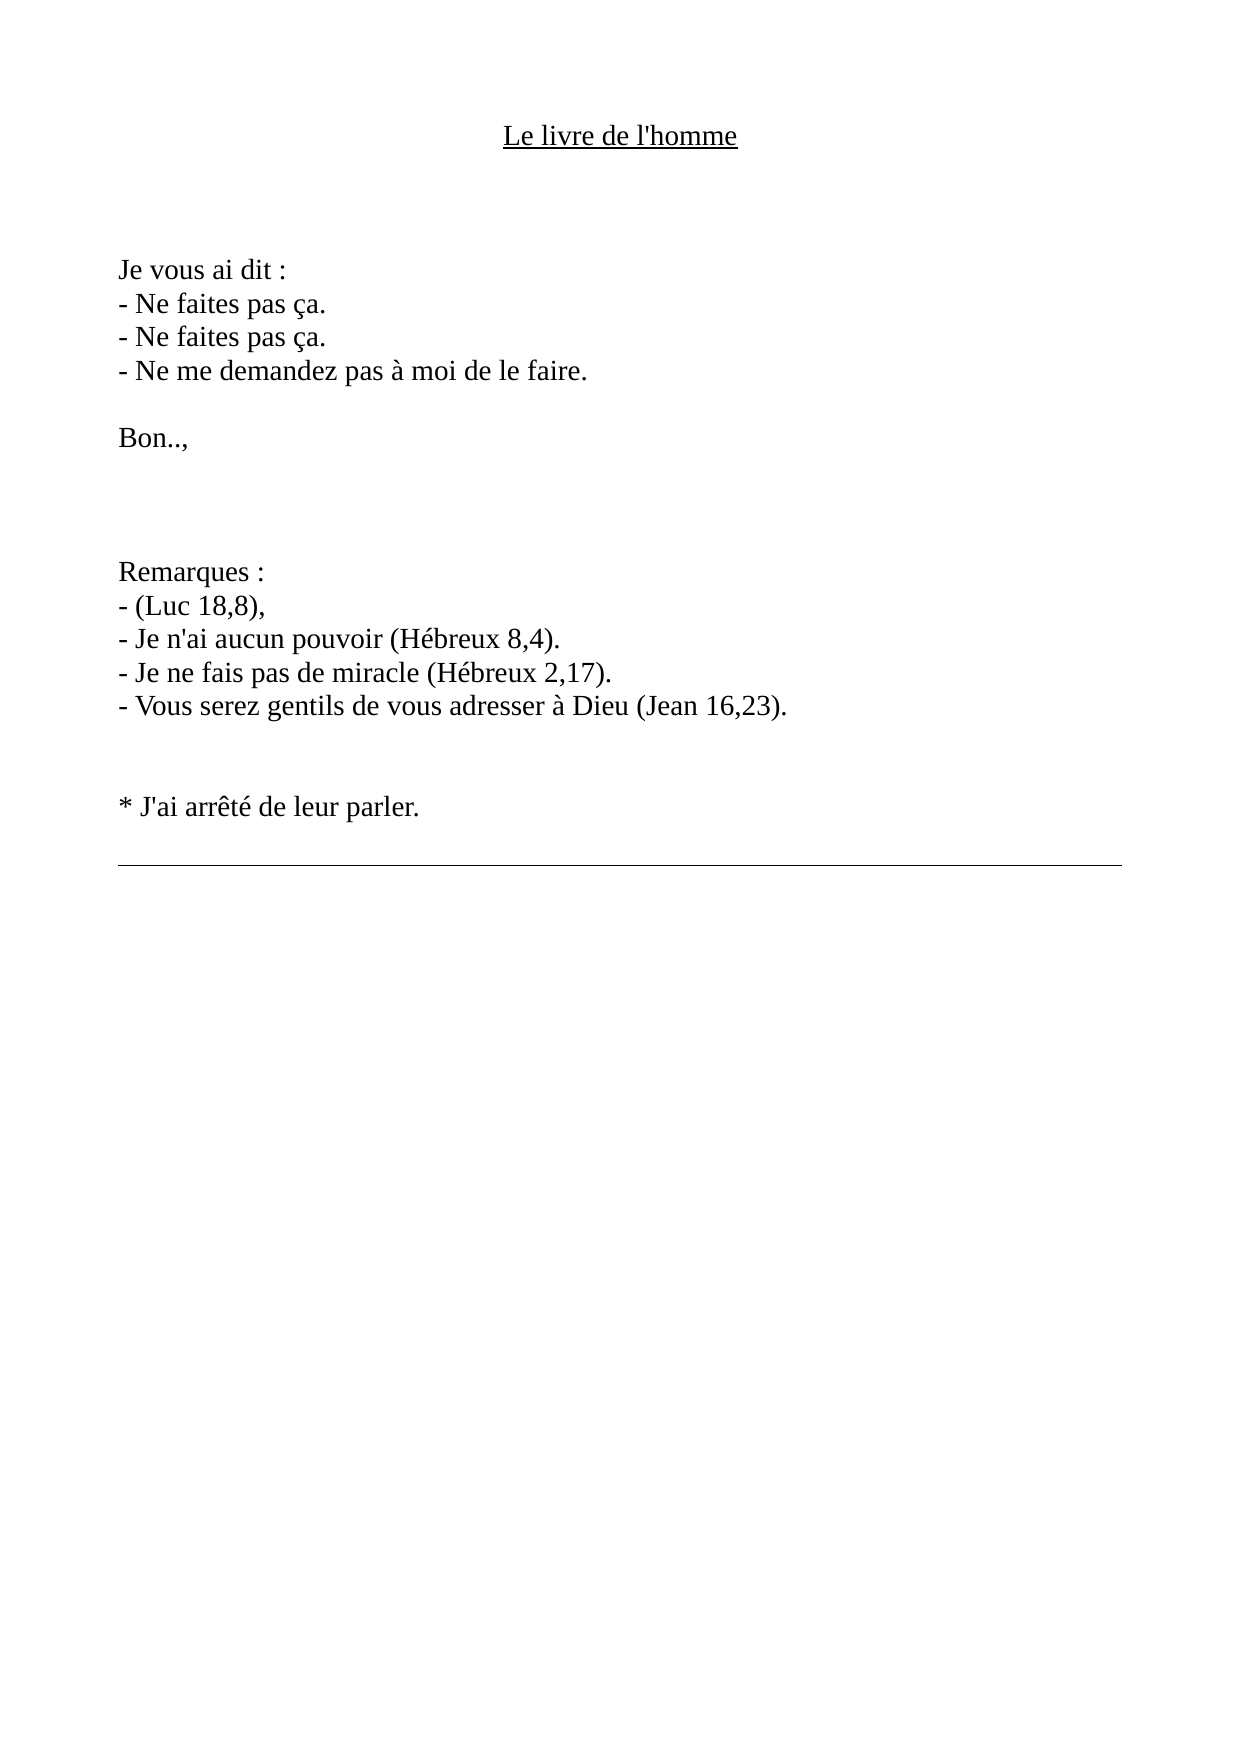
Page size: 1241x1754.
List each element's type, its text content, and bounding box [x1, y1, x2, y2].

text Le livre de l'homme [118, 118, 1122, 152]
text Je vous ai dit : [118, 252, 1122, 286]
text Bon.., [118, 420, 1122, 453]
text - Ne faites pas ça. [118, 319, 1122, 353]
text - Je n'ai aucun pouvoir (Hébreux 8,4). [118, 621, 1122, 655]
text - Ne faites pas ça. [118, 286, 1122, 319]
text - Vous serez gentils de vous adresser à Dieu (Jean 16,23). [118, 688, 1122, 722]
text * J'ai arrêté de leur parler. [118, 789, 1122, 822]
text - Ne me demandez pas à moi de le faire. [118, 353, 1122, 386]
text Remarques : [118, 554, 1122, 588]
text - (Luc 18,8), [118, 588, 1122, 621]
text - Je ne fais pas de miracle (Hébreux 2,17). [118, 655, 1122, 688]
